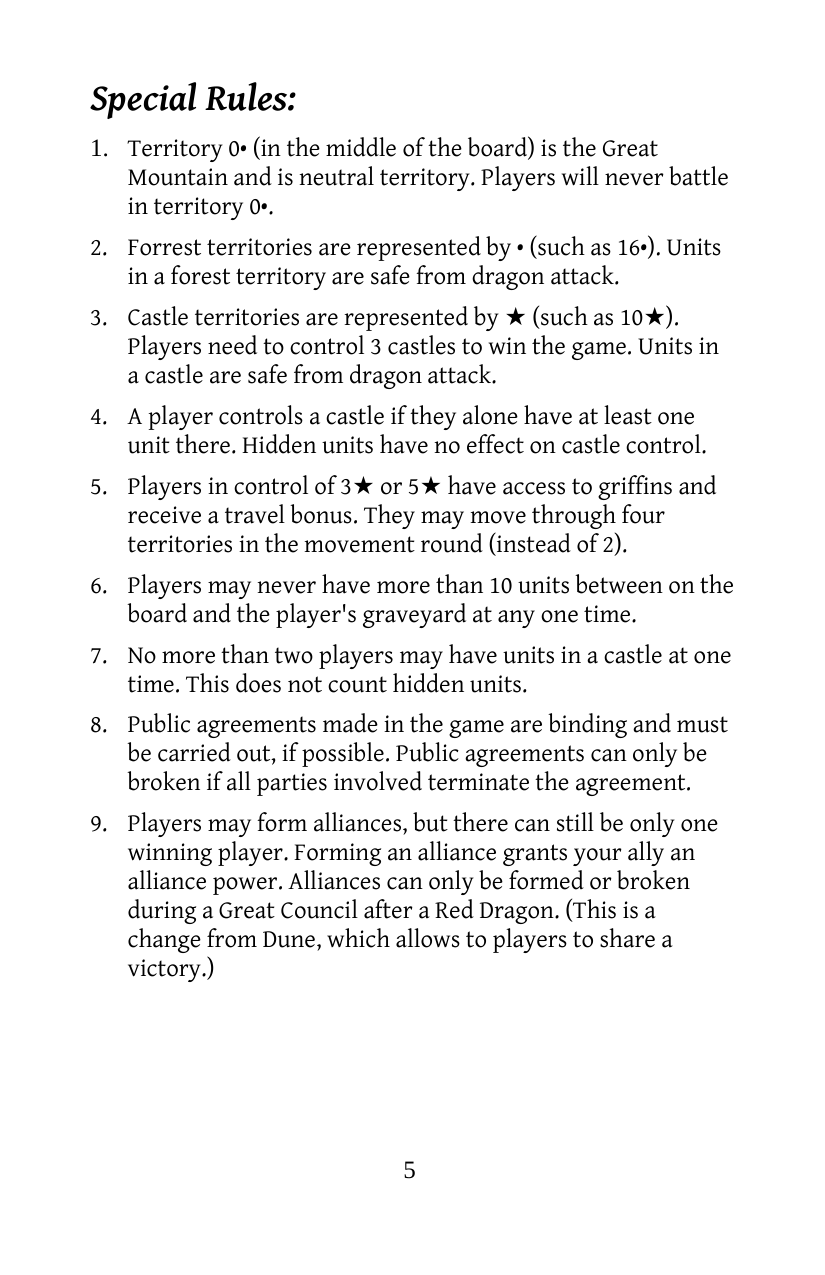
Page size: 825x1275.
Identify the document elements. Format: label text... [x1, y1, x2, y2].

list Players may form alliances, but there can still be only one winning player. Forming an alliance grants your ally an alliance power. Alliances can only be formed or broken during a Great Council after a Red Dragon. (This is a change from Dune, which allows to players to share a victory.) [90, 810, 735, 984]
subtitle Special Rules: [90, 78, 735, 121]
list A player controls a castle if they alone have at least one unit there. Hidden units have no effect on castle control. [90, 402, 735, 460]
list Forrest territories are represented by • (such as 16•). Units in a forest territory are safe from dragon attack. [90, 234, 735, 292]
list No more than two players may have units in a castle at one time. This does not count hidden units. [90, 641, 735, 699]
list Territory 0• (in the middle of the board) is the Great Mountain and is neutral territory. Players will never battle in territory 0•. [90, 133, 735, 222]
list Players may never have more than 10 units between on the board and the player's graveyard at any one time. [90, 571, 735, 629]
list Castle territories are represented by ★ (such as 10★). Players need to control 3 castles to win the game. Units in a castle are safe from dragon attack. [90, 304, 735, 391]
list Public agreements made in the game are binding and must be carried out, if possible. Public agreements can only be broken if all parties involved terminate the agreement. [90, 711, 735, 798]
list Players in control of 3★ or 5★ have access to griffins and receive a travel bonus. They may move through four territories in the movement round (instead of 2). [90, 472, 735, 559]
